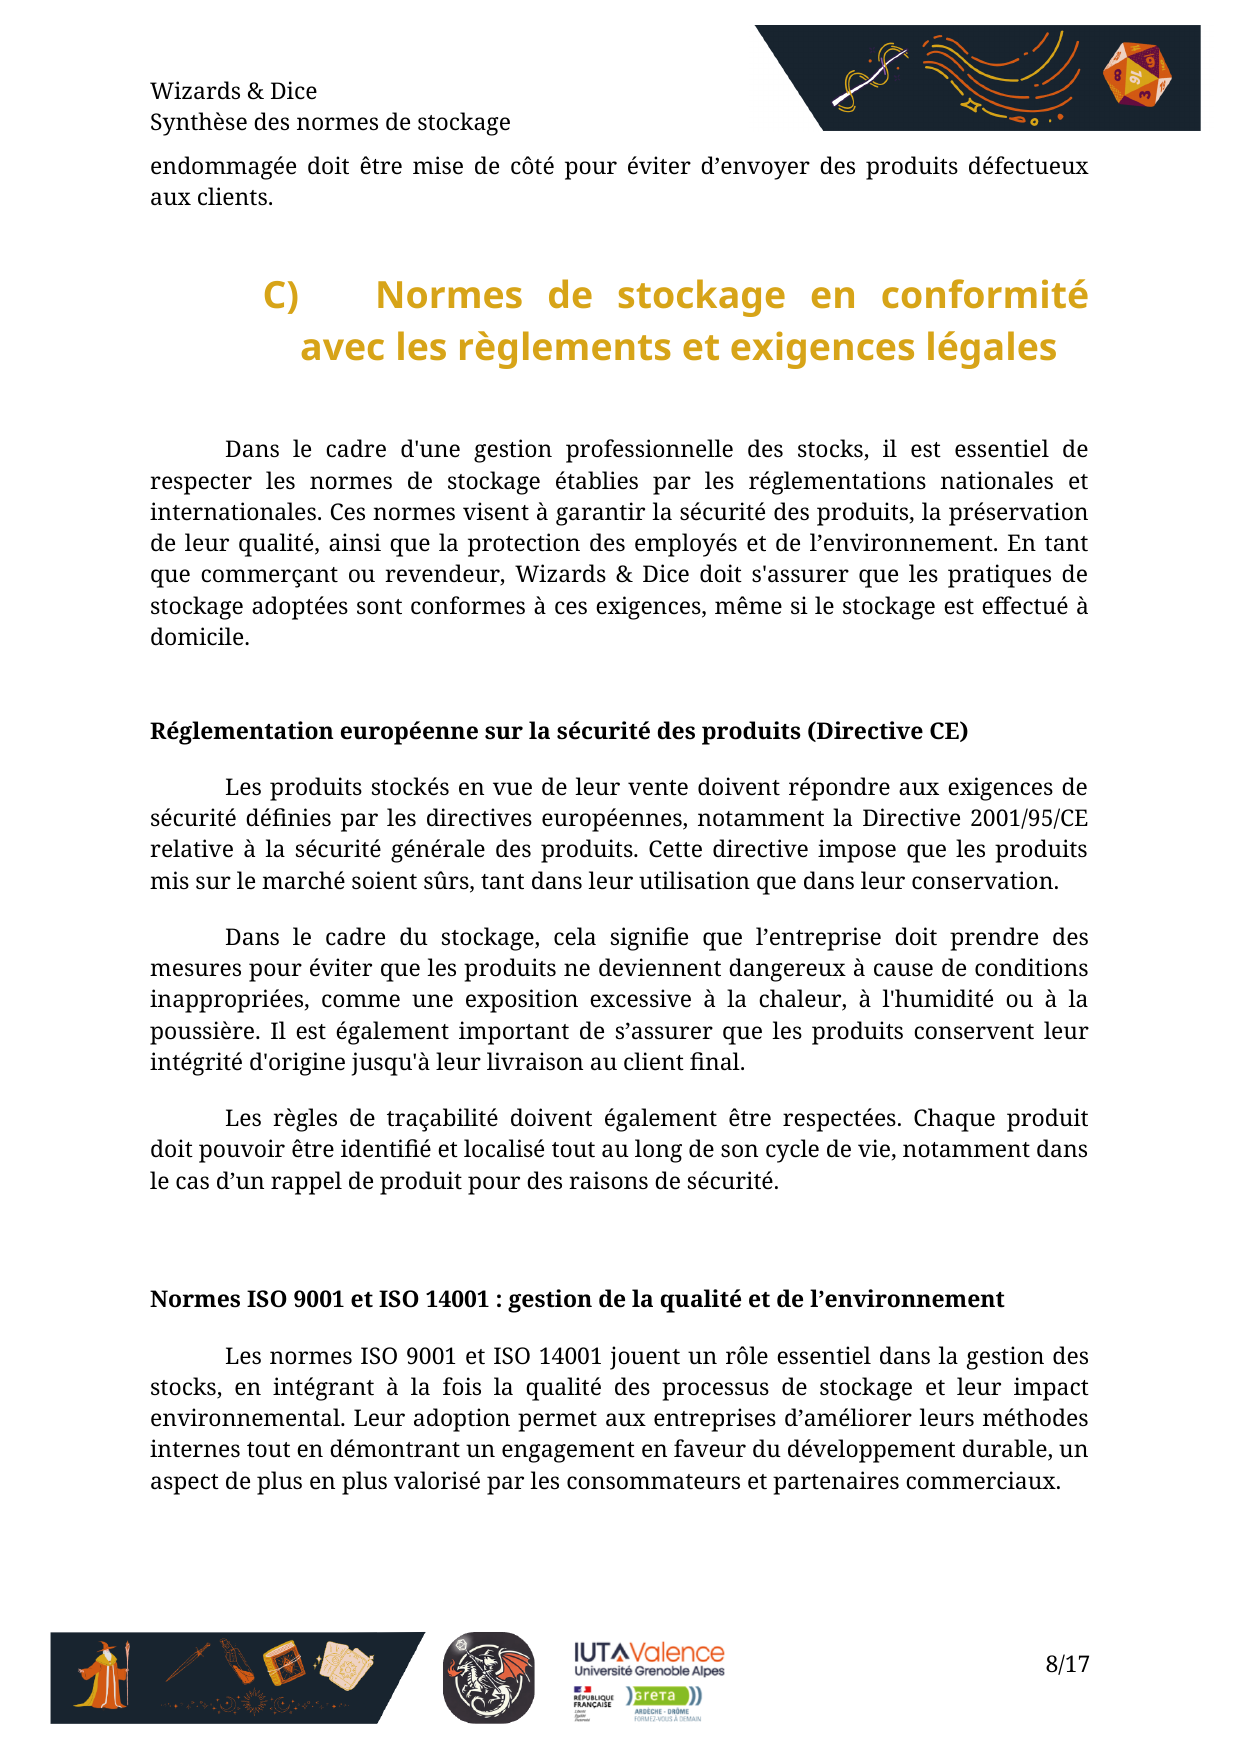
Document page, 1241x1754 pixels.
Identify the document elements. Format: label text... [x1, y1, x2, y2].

text Les règles de traçabilité doivent également être respectées. Chaque produit doit pouvoir être identifié et localisé tout au long de son cycle de vie, notamment dans le cas d’un rappel de produit pour des raisons de sécurité. [150, 1102, 1090, 1196]
subtitle Normes de stockage en conformité avec les règlements et exigences légales [262, 269, 1090, 371]
text Dans le cadre d'une gestion professionnelle des stocks, il est essentiel de respecter les normes de stockage établies par les réglementations nationales et internationales. Ces normes visent à garantir la sécurité des produits, la préservation de leur qualité, ainsi que la protection des employés et de l’environnement. En tant que commerçant ou revendeur, Wizards & Dice doit s'assurer que les pratiques de stockage adoptées sont conformes à ces exigences, même si le stockage est effectué à domicile. [150, 433, 1090, 683]
text endommagée doit être mise de côté pour éviter d’envoyer des produits défectueux aux clients. [150, 150, 1090, 212]
text Les produits stockés en vue de leur vente doivent répondre aux exigences de sécurité définies par les directives européennes, notamment la Directive 2001/95/CE relative à la sécurité générale des produits. Cette directive impose que les produits mis sur le marché soient sûrs, tant dans leur utilisation que dans leur conservation. [150, 771, 1090, 896]
text Réglementation européenne sur la sécurité des produits (Directive CE) [150, 714, 1090, 746]
picture [748, 25, 1214, 132]
text Les normes ISO 9001 et ISO 14001 jouent un rôle essentiel dans la gestion des stocks, en intégrant à la fois la qualité des processus de stockage et leur impact environnemental. Leur adoption permet aux entreprises d’améliorer leurs méthodes internes tout en démontrant un engagement en faveur du développement durable, un aspect de plus en plus valorisé par les consommateurs et partenaires commerciaux. [150, 1339, 1090, 1496]
picture [42, 1628, 749, 1733]
text Dans le cadre du stockage, cela signifie que l’entreprise doit prendre des mesures pour éviter que les produits ne deviennent dangereux à cause de conditions inappropriées, comme une exposition excessive à la chaleur, à l'humidité ou à la poussière. Il est également important de s’assurer que les produits conservent leur intégrité d'origine jusqu'à leur livraison au client final. [150, 921, 1090, 1077]
text Normes ISO 9001 et ISO 14001 : gestion de la qualité et de l’environnement [150, 1283, 1090, 1314]
